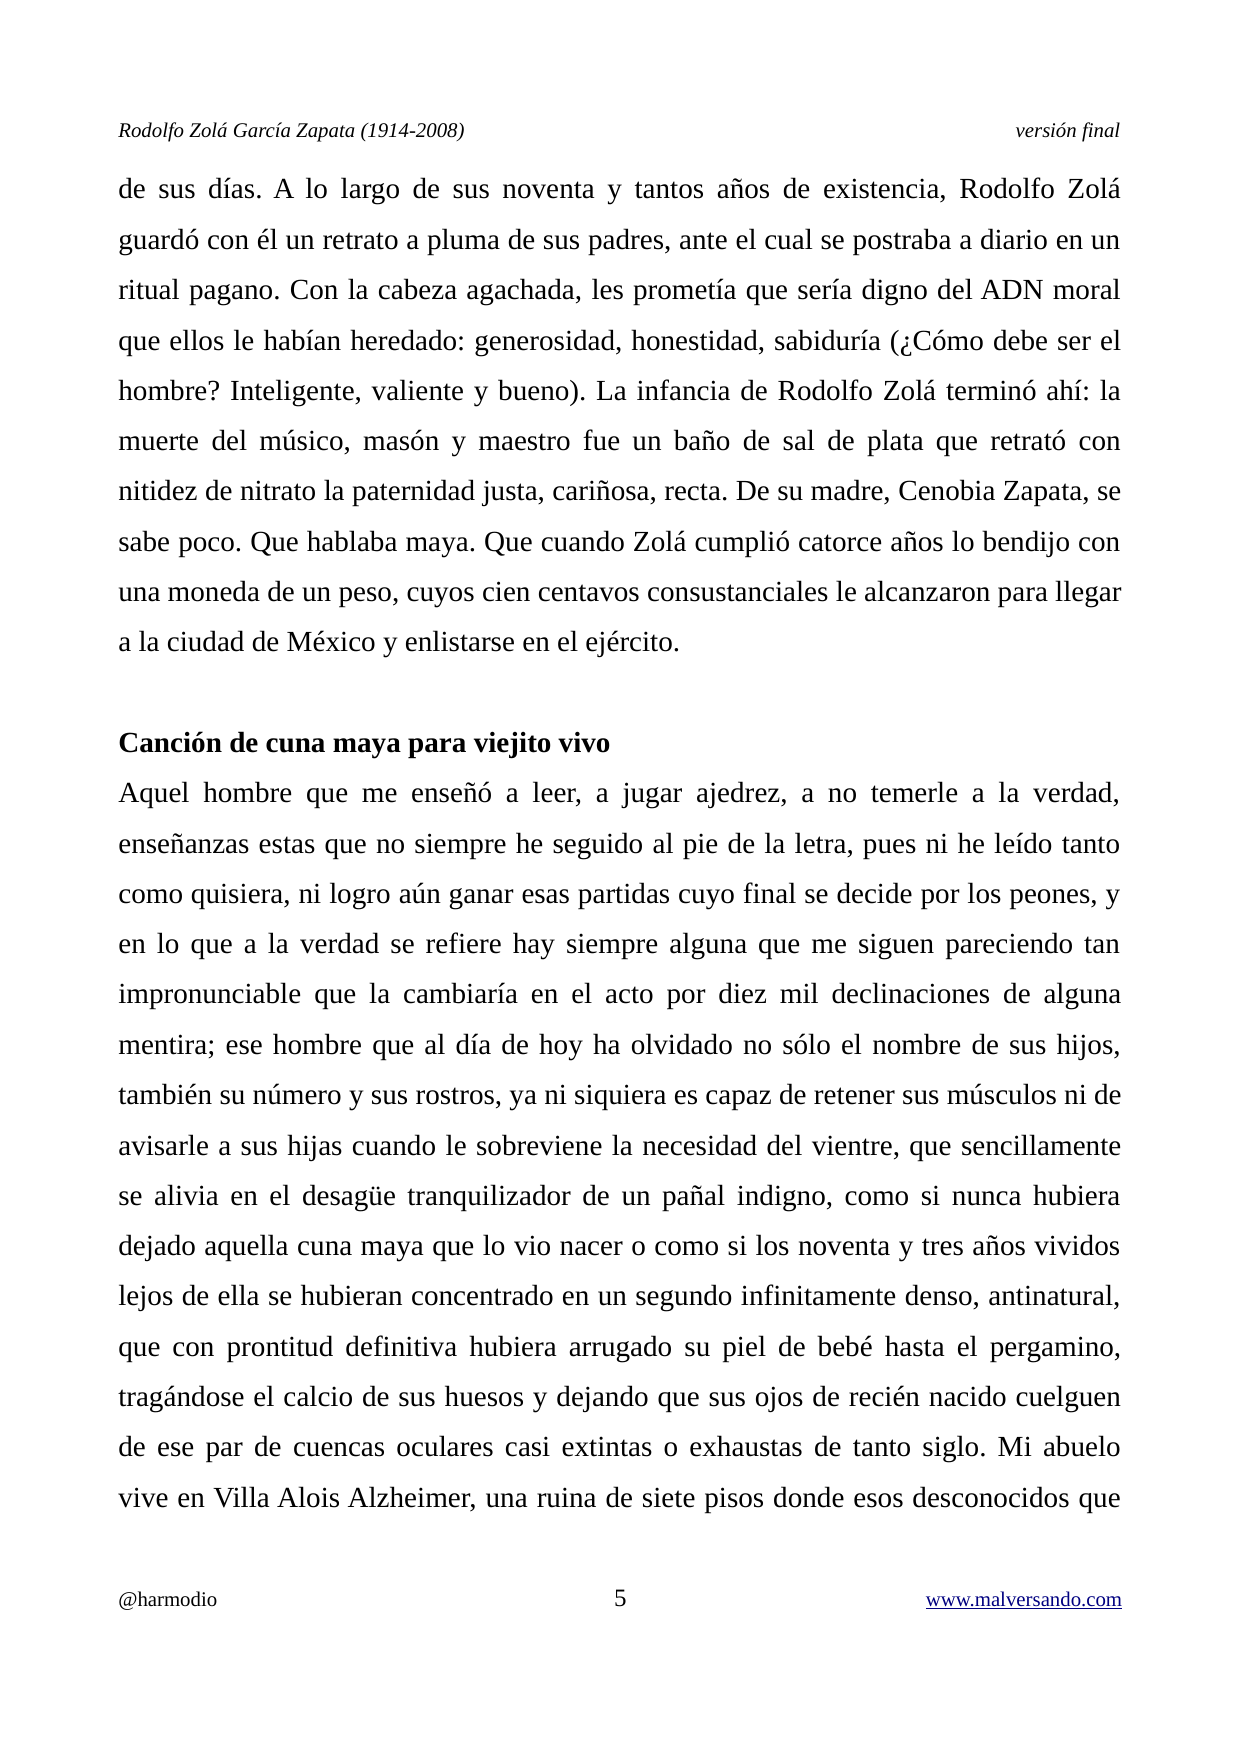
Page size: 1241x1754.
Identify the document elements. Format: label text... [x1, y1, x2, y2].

text Aquel hombre que me enseñó a leer, a jugar ajedrez, a no temerle a la verdad, enseñanzas estas que no siempre he seguido al pie de la letra, pues ni he leído tanto como quisiera, ni logro aún ganar esas partidas cuyo final se decide por los peones, y en lo que a la verdad se refiere hay siempre alguna que me siguen pareciendo tan impronunciable que la cambiaría en el acto por diez mil declinaciones de alguna mentira; ese hombre que al día de hoy ha olvidado no sólo el nombre de sus hijos, también su número y sus rostros, ya ni siquiera es capaz de retener sus músculos ni de avisarle a sus hijas cuando le sobreviene la necesidad del vientre, que sencillamente se alivia en el desagüe tranquilizador de un pañal indigno, como si nunca hubiera dejado aquella cuna maya que lo vio nacer o como si los noventa y tres años vividos lejos de ella se hubieran concentrado en un segundo infinitamente denso, antinatural, que con prontitud definitiva hubiera arrugado su piel de bebé hasta el pergamino, tragándose el calcio de sus huesos y dejando que sus ojos de recién nacido cuelguen de ese par de cuencas oculares casi extintas o exhaustas de tanto siglo. Mi abuelo vive en Villa Alois Alzheimer, una ruina de siete pisos donde esos desconocidos que [118, 775, 1122, 1513]
text de sus días. A lo largo de sus noventa y tantos años de existencia, Rodolfo Zolá guardó con él un retrato a pluma de sus padres, ante el cual se postraba a diario en un ritual pagano. Con la cabeza agachada, les prometía que sería digno del ADN moral que ellos le habían heredado: generosidad, honestidad, sabiduría (¿Cómo debe ser el hombre? Inteligente, valiente y bueno). La infancia de Rodolfo Zolá terminó ahí: la muerte del músico, masón y maestro fue un baño de sal de plata que retrató con nitidez de nitrato la paternidad justa, cariñosa, recta. De su madre, Cenobia Zapata, se sabe poco. Que hablaba maya. Que cuando Zolá cumplió catorce años lo bendijo con una moneda de un peso, cuyos cien centavos consustanciales le alcanzaron para llegar a la ciudad de México y enlistarse en el ejército. [118, 172, 1122, 658]
text Canción de cuna maya para viejito vivo [118, 725, 1122, 759]
